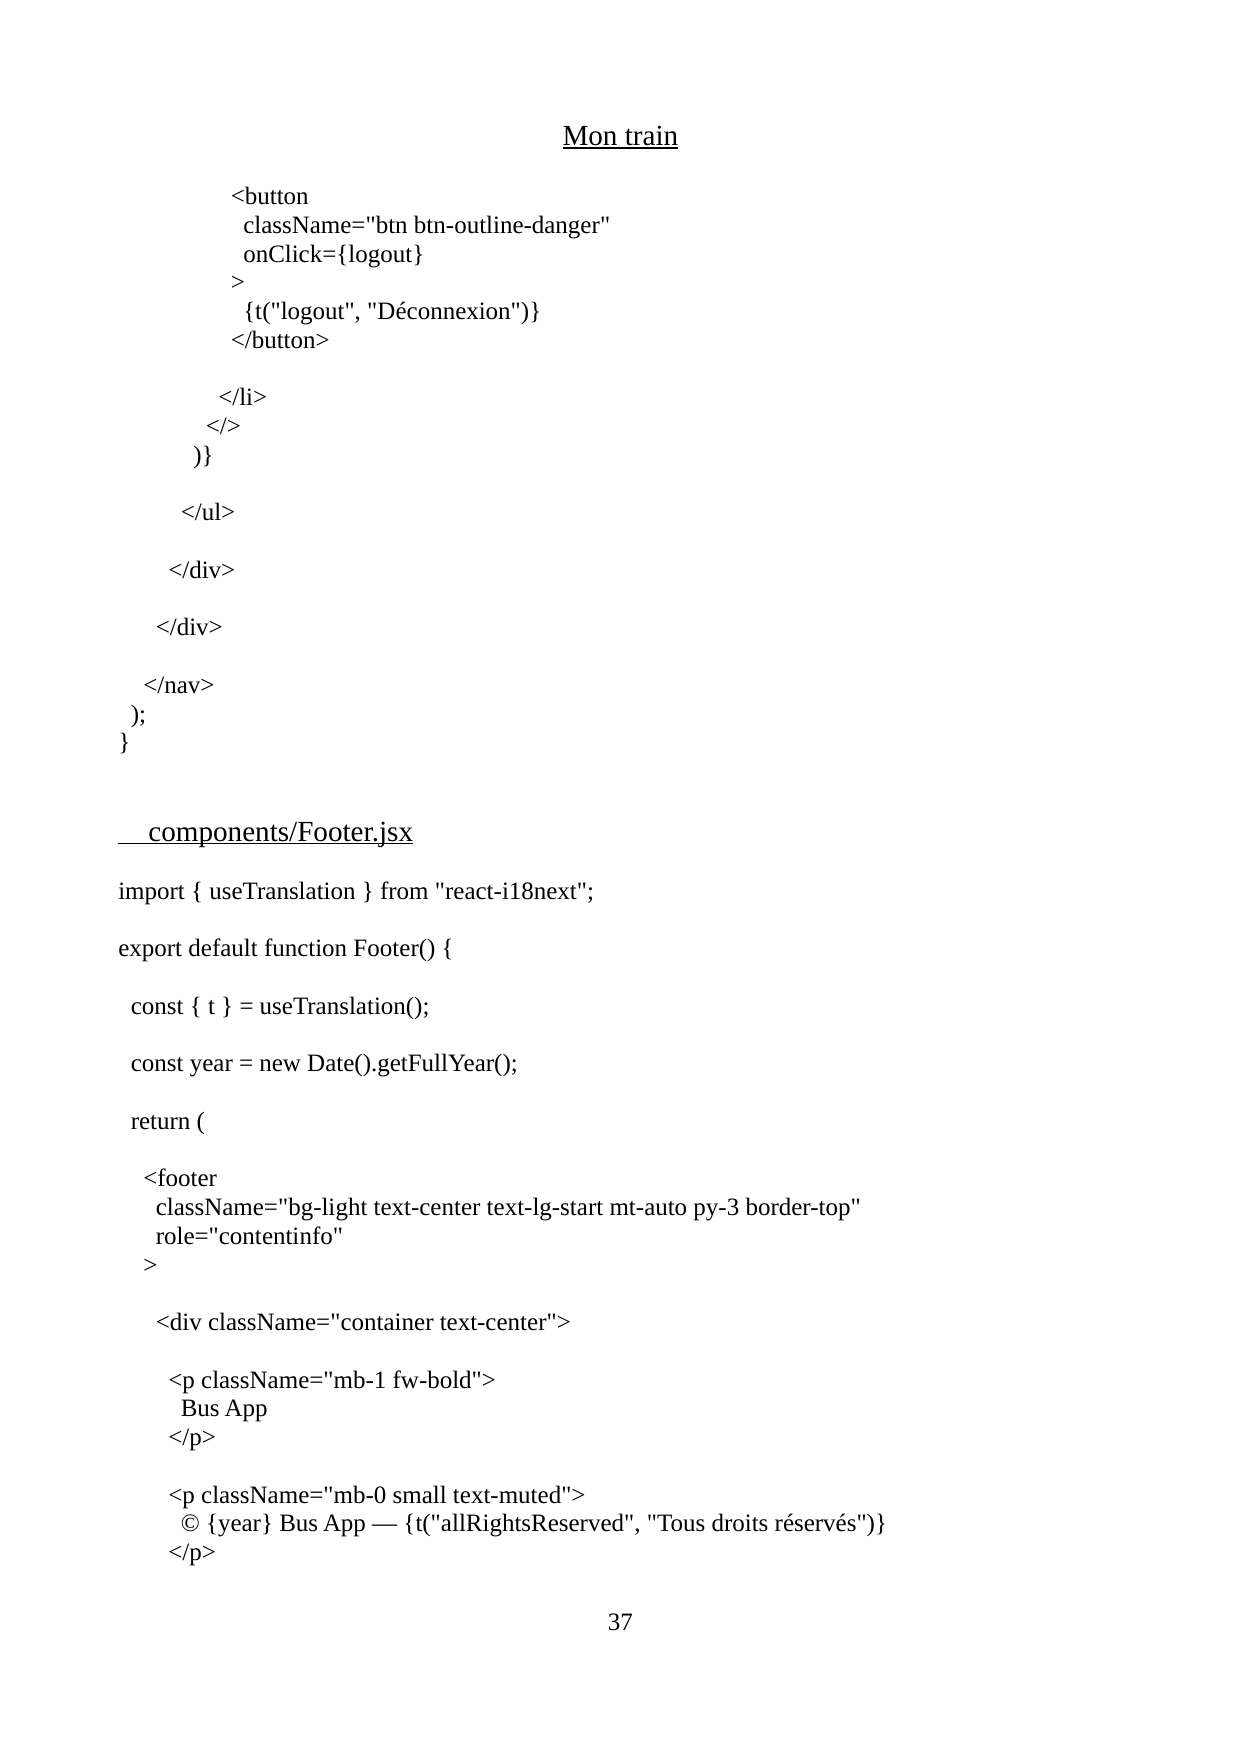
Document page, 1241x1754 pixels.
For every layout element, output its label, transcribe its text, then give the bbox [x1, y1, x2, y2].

text </button> [118, 325, 1122, 354]
text import { useTranslation } from "react-i18next"; [118, 876, 1122, 905]
text <p className="mb-0 small text-muted"> [118, 1480, 1122, 1508]
text Bus App [118, 1393, 1122, 1422]
text <footer [118, 1163, 1122, 1192]
text onClick={logout} [118, 239, 1122, 267]
text className="btn btn-outline-danger" [118, 210, 1122, 239]
text <div className="container text-center"> [118, 1307, 1122, 1336]
text </p> [118, 1422, 1122, 1451]
text </nav> [118, 670, 1122, 699]
text {t("logout", "Déconnexion")} [118, 296, 1122, 325]
text className="bg-light text-center text-lg-start mt-auto py-3 border-top" [118, 1192, 1122, 1221]
text © {year} Bus App — {t("allRightsReserved", "Tous droits réservés")} [118, 1508, 1122, 1537]
text </div> [118, 555, 1122, 584]
text 📄 components/Footer.jsx [118, 814, 1122, 847]
text const year = new Date().getFullYear(); [118, 1048, 1122, 1077]
text role="contentinfo" [118, 1221, 1122, 1250]
text } [118, 727, 1122, 756]
text > [118, 1250, 1122, 1278]
text <p className="mb-1 fw-bold"> [118, 1365, 1122, 1393]
text return ( [118, 1106, 1122, 1135]
text <button [118, 181, 1122, 210]
text </p> [118, 1537, 1122, 1566]
text export default function Footer() { [118, 933, 1122, 962]
text )} [118, 440, 1122, 469]
text > [118, 267, 1122, 296]
text </li> [118, 382, 1122, 411]
text ); [118, 699, 1122, 727]
text const { t } = useTranslation(); [118, 991, 1122, 1020]
text </div> [118, 612, 1122, 641]
text </> [118, 411, 1122, 440]
text </ul> [118, 497, 1122, 526]
